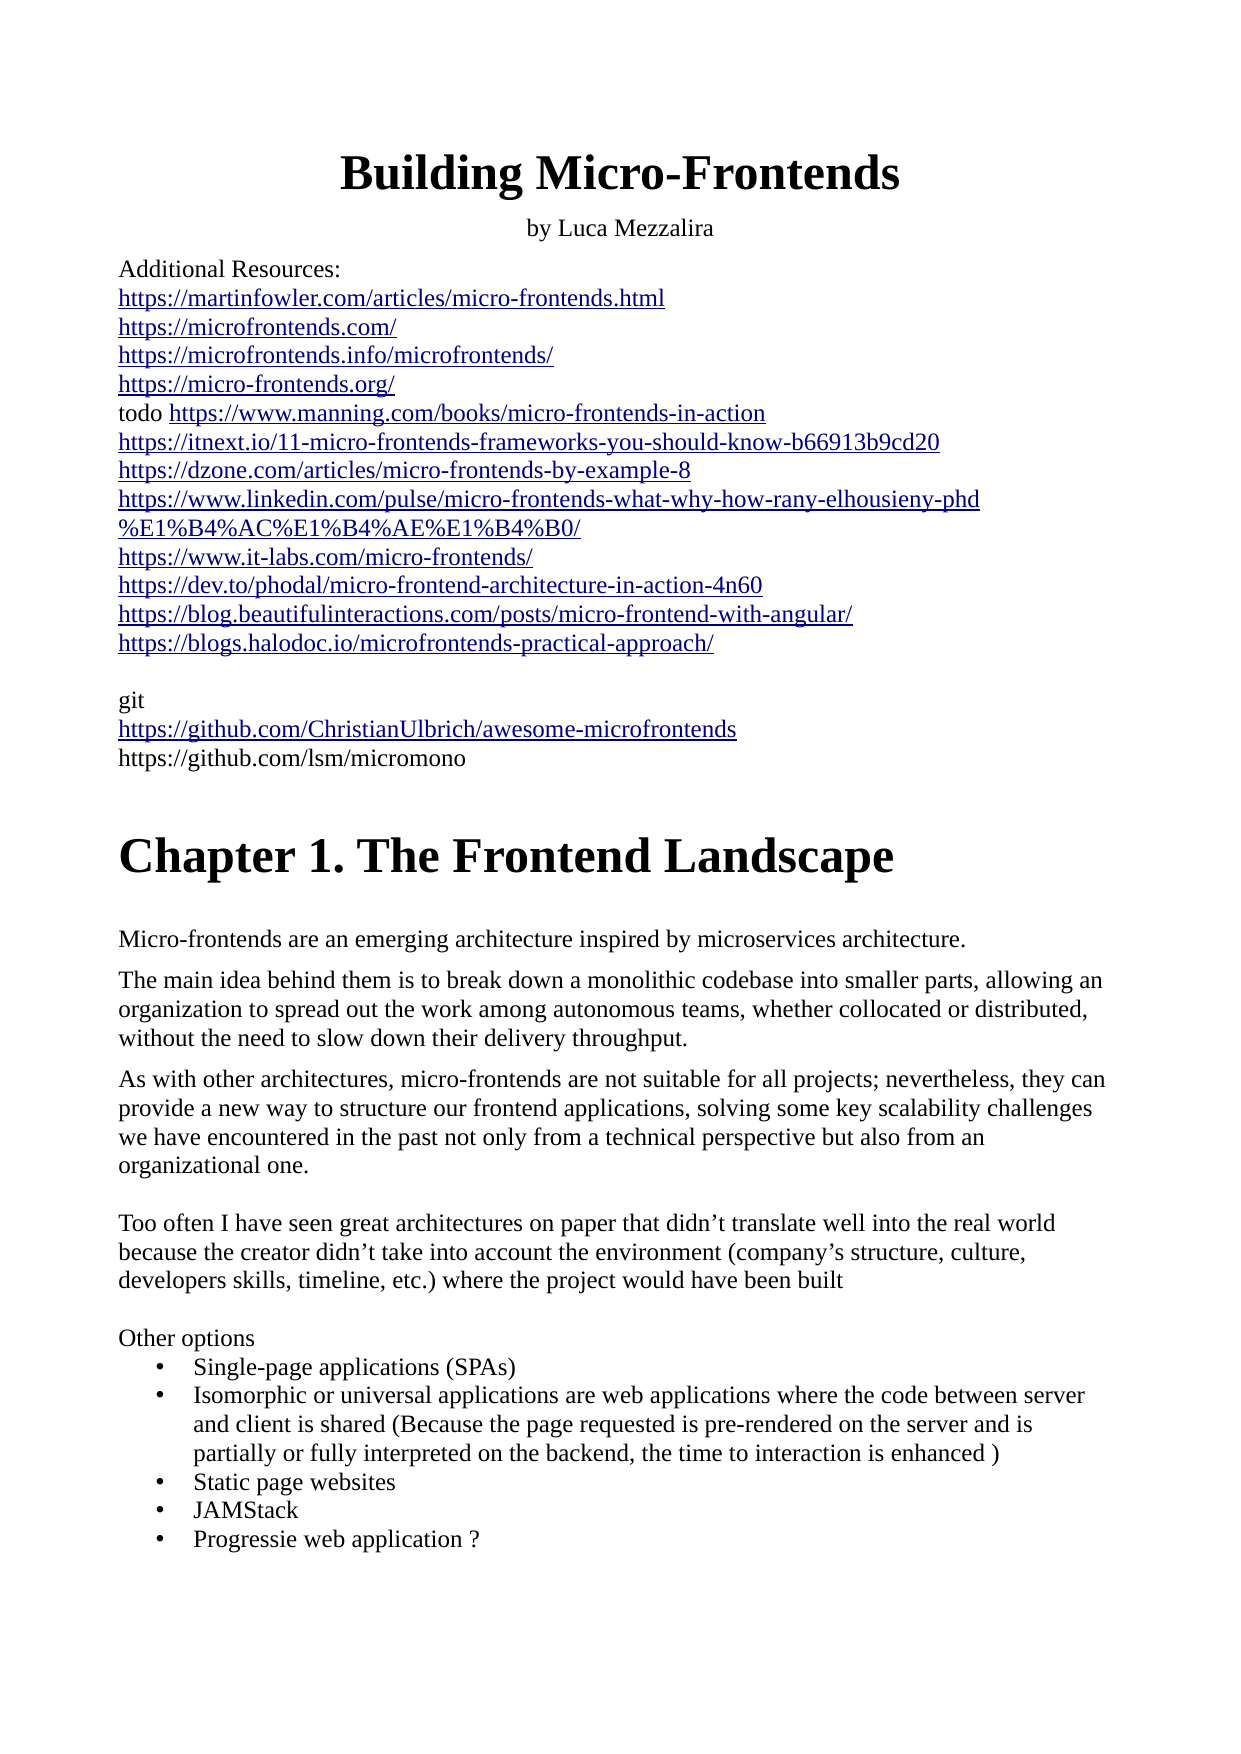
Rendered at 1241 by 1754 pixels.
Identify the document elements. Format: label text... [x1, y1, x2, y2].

text https://microfrontends.com/ https://microfrontends.info/microfrontends/ https://micro-frontends.org/ todo https://www.manning.com/books/micro-frontends-in-action https://itnext.io/11-micro-frontends-frameworks-you-should-know-b66913b9cd20 https://dzone.com/articles/micro-frontends-by-example-8 https://www.linkedin.com/pulse/micro-frontends-what-why-how-rany-elhousieny-phd%E1%B4%AC%E1%B4%AE%E1%B4%B0/ [118, 312, 1122, 542]
text https://martinfowler.com/articles/micro-frontends.html [118, 283, 1122, 312]
text by Luca Mezzalira [118, 213, 1122, 242]
text Micro-frontends are an emerging architecture inspired by microservices architecture. [118, 924, 1122, 953]
list Isomorphic or universal applications are web applications where the code between server and client is shared (Because the page requested is pre-rendered on the server and is partially or fully interpreted on the backend, the time to interaction is enhanced ) [156, 1381, 1122, 1467]
subtitle Building Micro-Frontends [118, 143, 1122, 201]
text https://dev.to/phodal/micro-frontend-architecture-in-action-4n60 https://blog.beautifulinteractions.com/posts/micro-frontend-with-angular/ https://blogs.halodoc.io/microfrontends-practical-approach/ [118, 571, 1122, 657]
list JAMStack [156, 1496, 1122, 1524]
text https://github.com/ChristianUlbrich/awesome-microfrontends https://github.com/lsm/micromono [118, 714, 1122, 772]
text Other options [118, 1323, 1122, 1352]
list Single-page applications (SPAs) [156, 1352, 1122, 1381]
list Static page websites [156, 1467, 1122, 1496]
text https://www.it-labs.com/micro-frontends/ [118, 542, 1122, 571]
subtitle Chapter 1. The Frontend Landscape [118, 826, 1122, 883]
text The main idea behind them is to break down a monolithic codebase into smaller parts, allowing an organization to spread out the work among autonomous teams, whether collocated or distributed, without the need to slow down their delivery throughput. [118, 966, 1122, 1052]
text git [118, 686, 1122, 714]
text Additional Resources: [118, 254, 1122, 283]
list Progressie web application ? [156, 1524, 1122, 1553]
text As with other architectures, micro-frontends are not suitable for all projects; nevertheless, they can provide a new way to structure our frontend applications, solving some key scalability challenges we have encountered in the past not only from a technical perspective but also from an organizational one. Too often I have seen great architectures on paper that didn’t translate well into the real world because the creator didn’t take into account the environment (company’s structure, culture, developers skills, timeline, etc.) where the project would have been built [118, 1064, 1122, 1294]
